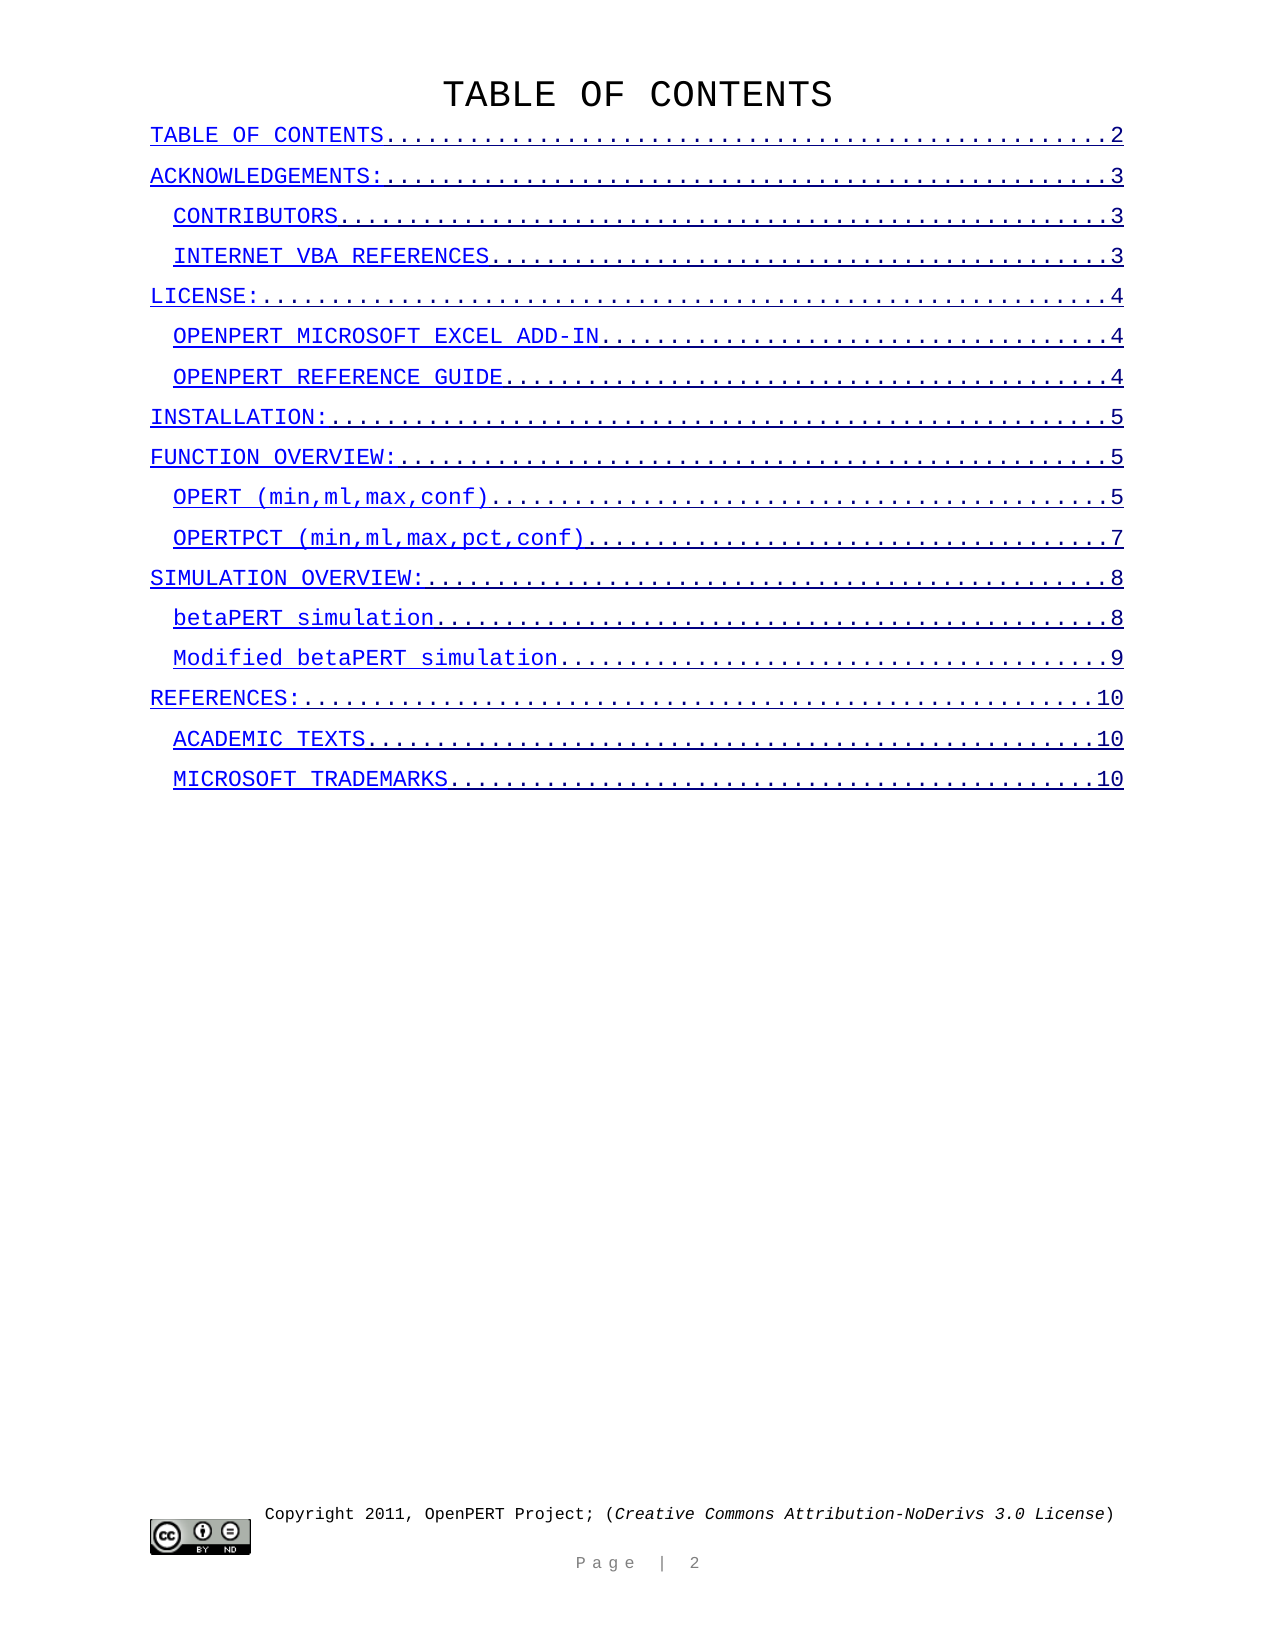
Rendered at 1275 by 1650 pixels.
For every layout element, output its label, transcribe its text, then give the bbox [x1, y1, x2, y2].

text MICROSOFT TRADEMARKS 10 [173, 767, 1125, 793]
text FUNCTION OVERVIEW: 5 [150, 446, 1125, 471]
text LICENSE: 4 [150, 285, 1125, 311]
text Modified betaPERT simulation 9 [173, 647, 1125, 672]
text REFERENCES: 10 [150, 687, 1125, 713]
text ACKNOWLEDGEMENTS: 3 [150, 164, 1125, 190]
text betaPERT simulation 8 [173, 606, 1125, 632]
text TABLE OF CONTENTS 2 [150, 124, 1125, 150]
text OPENPERT REFERENCE GUIDE 4 [173, 365, 1125, 391]
subtitle TABLE OF CONTENTS [150, 75, 1125, 117]
text INTERNET VBA REFERENCES 3 [173, 244, 1125, 270]
text ACADEMIC TEXTS 10 [173, 727, 1125, 753]
text OPERT (min,ml,max,conf) 5 [173, 486, 1125, 512]
text OPERTPCT (min,ml,max,pct,conf) 7 [173, 526, 1125, 552]
text OPENPERT MICROSOFT EXCEL ADD-IN 4 [173, 325, 1125, 351]
text INSTALLATION: 5 [150, 405, 1125, 431]
text SIMULATION OVERVIEW: 8 [150, 566, 1125, 592]
text CONTRIBUTORS 3 [173, 204, 1125, 230]
